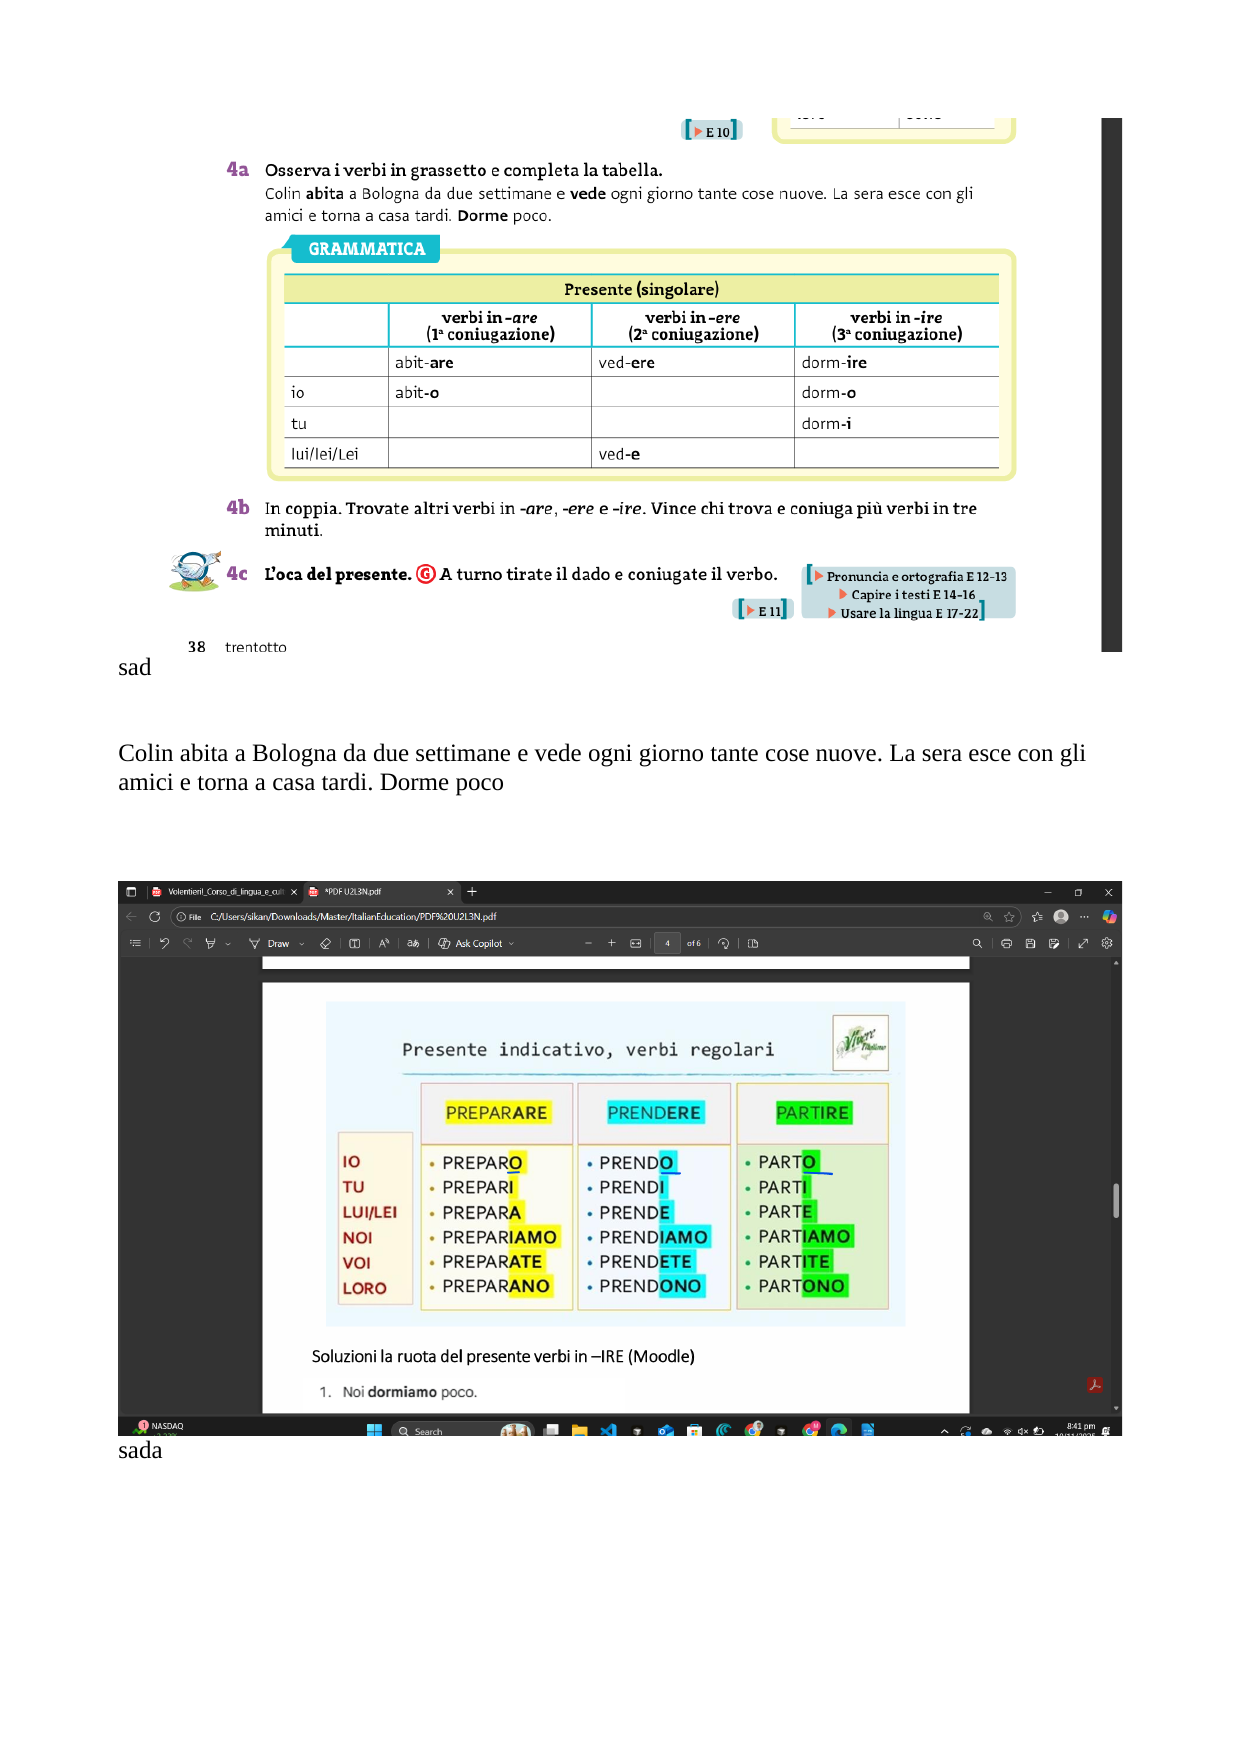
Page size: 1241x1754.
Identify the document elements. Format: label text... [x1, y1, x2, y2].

picture [118, 881, 1123, 1436]
picture [118, 118, 1123, 652]
text sada [118, 1436, 1122, 1464]
text sad [118, 652, 1122, 680]
text Colin abita a Bologna da due settimane e vede ogni giorno tante cose nuove. La sera esce con gli amici e torna a casa tardi. Dorme poco [118, 738, 1122, 795]
